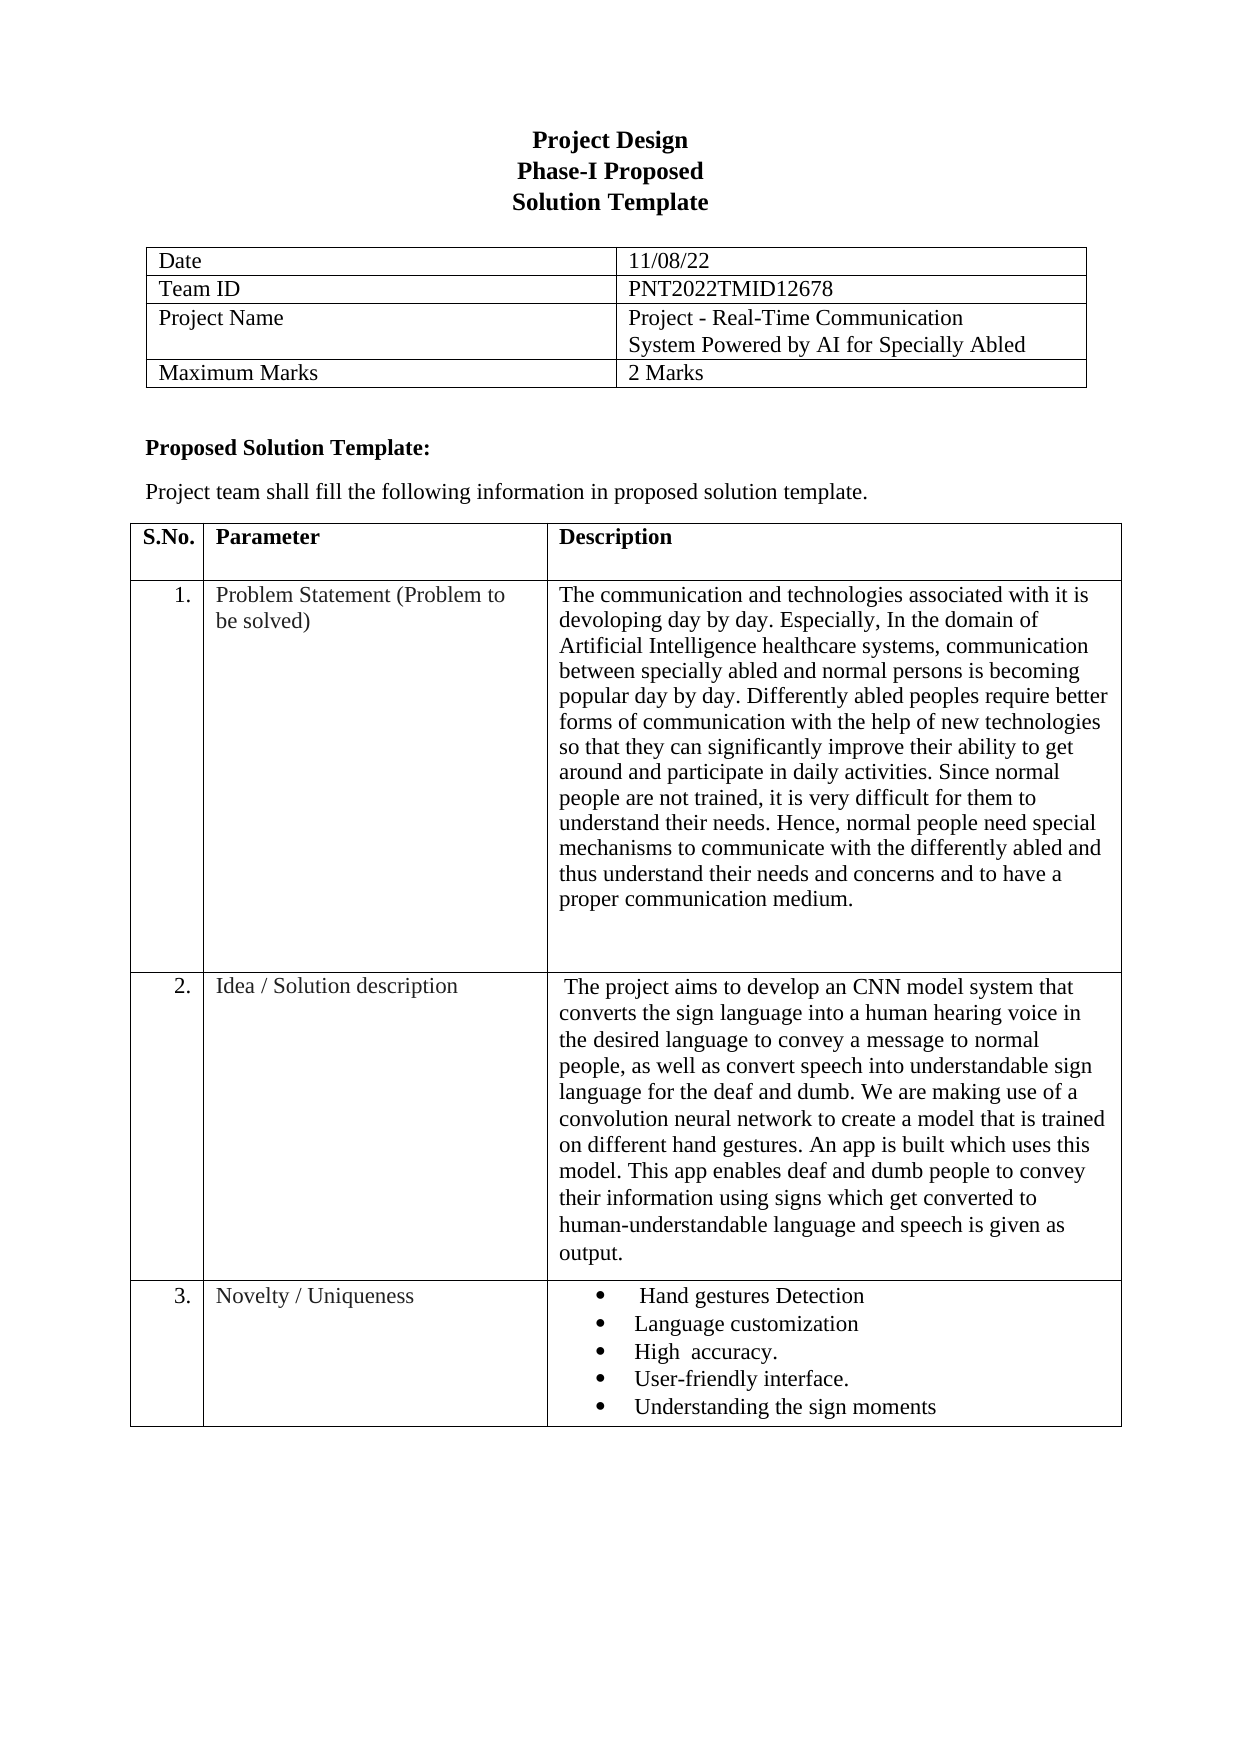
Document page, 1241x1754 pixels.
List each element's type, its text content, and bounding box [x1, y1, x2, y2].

table_cell Novelty / Uniqueness [204, 1281, 547, 1426]
table_header Date [147, 248, 616, 275]
table_cell PNT2022TMID12678 [617, 276, 1086, 303]
table_cell 2. [131, 973, 203, 1280]
table_header Parameter [204, 524, 547, 580]
table_cell Project Name [147, 304, 616, 359]
table_cell 3. [131, 1281, 203, 1426]
table_cell Maximum Marks [147, 360, 616, 387]
table_cell Problem Statement (Problem to be solved) [204, 581, 547, 972]
text Proposed Solution Template: [145, 433, 1122, 460]
table_cell Idea / Solution description [204, 973, 547, 1280]
table_cell Hand gestures Detection Language customization High accuracy. User-friendly interface. Understanding the sign moments [548, 1281, 1121, 1426]
table_cell 1. [131, 581, 203, 972]
text Project team shall fill the following information in proposed solution template. [145, 478, 1122, 504]
title Project Design Phase-I Proposed Solution Template [494, 125, 726, 216]
table_cell Project - Real-Time Communication System Powered by AI for Specially Abled [617, 304, 1086, 359]
table_cell 2 Marks [617, 360, 1086, 387]
table_header Description [548, 524, 1121, 580]
table_cell The communication and technologies associated with it is devoloping day by day. Especially, In the domain of Artificial Intelligence healthcare systems, communication between specially abled and normal persons is becoming popular day by day. Differently abled peoples require better forms of communication with the help of new technologies so that they can significantly improve their ability to get around and participate in daily activities. Since normal people are not trained, it is very difficult for them to understand their needs. Hence, normal people need special mechanisms to communicate with the differently abled and thus understand their needs and concerns and to have a proper communication medium. [548, 581, 1121, 972]
table_header 08/11/22 [617, 248, 1086, 275]
table_header S.No. [131, 524, 203, 580]
table_cell The project aims to develop an CNN model system that converts the sign language into a human hearing voice in the desired language to convey a message to normal people, as well as convert speech into understandable sign language for the deaf and dumb. We are making use of a convolution neural network to create a model that is trained on different hand gestures. An app is built which uses this model. This app enables deaf and dumb people to convey their information using signs which get converted to human-understandable language and speech is given as output. [548, 973, 1121, 1280]
table_cell Team ID [147, 276, 616, 303]
